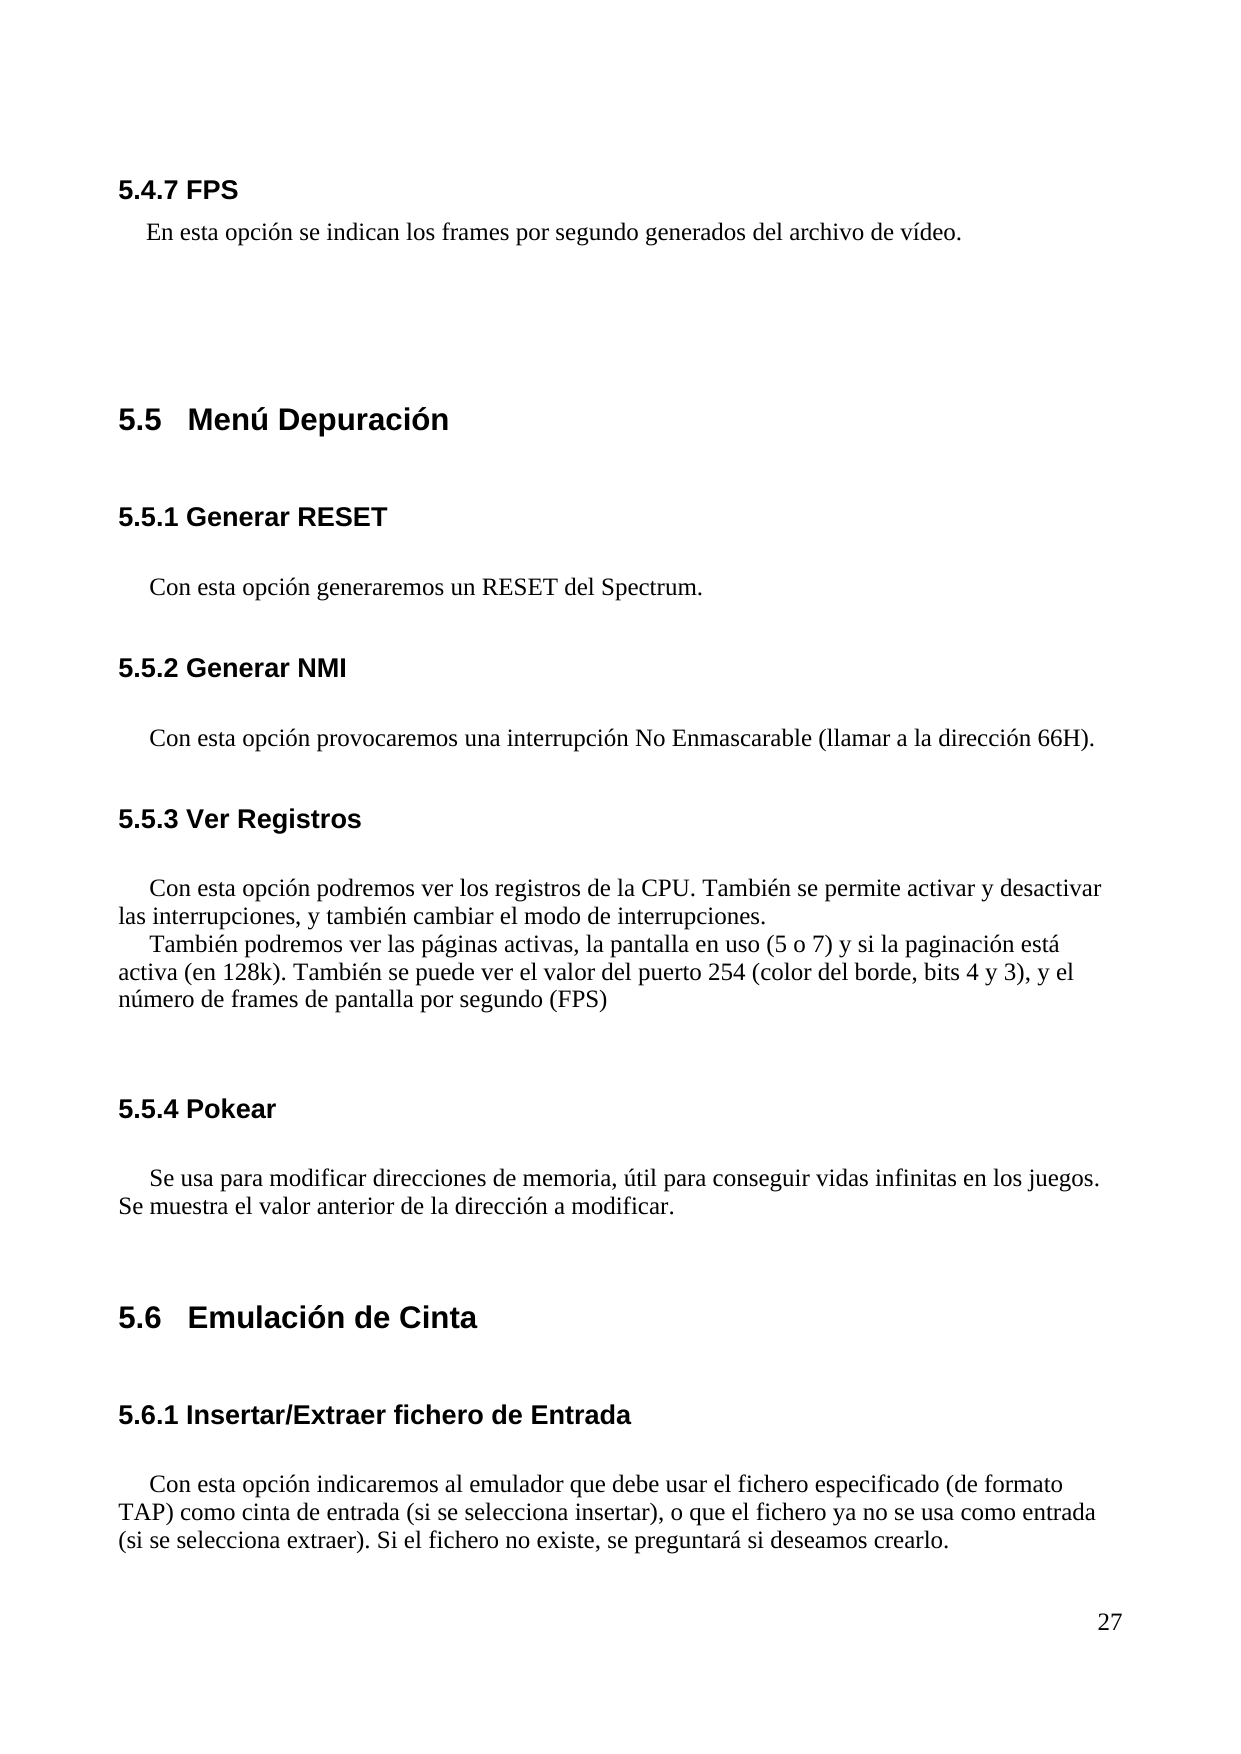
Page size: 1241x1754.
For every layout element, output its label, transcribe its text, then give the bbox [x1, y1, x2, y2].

text Se usa para modificar direcciones de memoria, útil para conseguir vidas infinitas en los juegos. Se muestra el valor anterior de la dirección a modificar. [118, 1164, 1122, 1219]
subtitle 5.5 Menú Depuración [118, 402, 1122, 437]
text En esta opción se indican los frames por segundo generados del archivo de vídeo. [118, 218, 1122, 246]
subtitle 5.4.7 FPS [118, 175, 1122, 206]
subtitle 5.5.3 Ver Registros [118, 804, 1122, 834]
text Con esta opción podremos ver los registros de la CPU. También se permite activar y desactivar las interrupciones, y también cambiar el modo de interrupciones. [118, 874, 1122, 930]
subtitle 5.5.4 Pokear [118, 1093, 1122, 1124]
subtitle 5.5.1 Generar RESET [118, 502, 1122, 532]
text Con esta opción indicaremos al emulador que debe usar el fichero especificado (de formato TAP) como cinta de entrada (si se selecciona insertar), o que el fichero ya no se usa como entrada (si se selecciona extraer). Si el fichero no existe, se preguntará si deseamos crearlo. [118, 1471, 1122, 1554]
subtitle 5.6.1 Insertar/Extraer fichero de Entrada [118, 1400, 1122, 1430]
text Con esta opción generaremos un RESET del Spectrum. [118, 573, 1122, 600]
subtitle 5.6 Emulación de Cinta [118, 1300, 1122, 1335]
text Con esta opción provocaremos una interrupción No Enmascarable (llamar a la dirección 66H). [118, 724, 1122, 751]
text También podremos ver las páginas activas, la pantalla en uso (5 o 7) y si la paginación está activa (en 128k). También se puede ver el valor del puerto 254 (color del borde, bits 4 y 3), y el número de frames de pantalla por segundo (FPS) [118, 930, 1122, 1013]
subtitle 5.5.2 Generar NMI [118, 653, 1122, 683]
